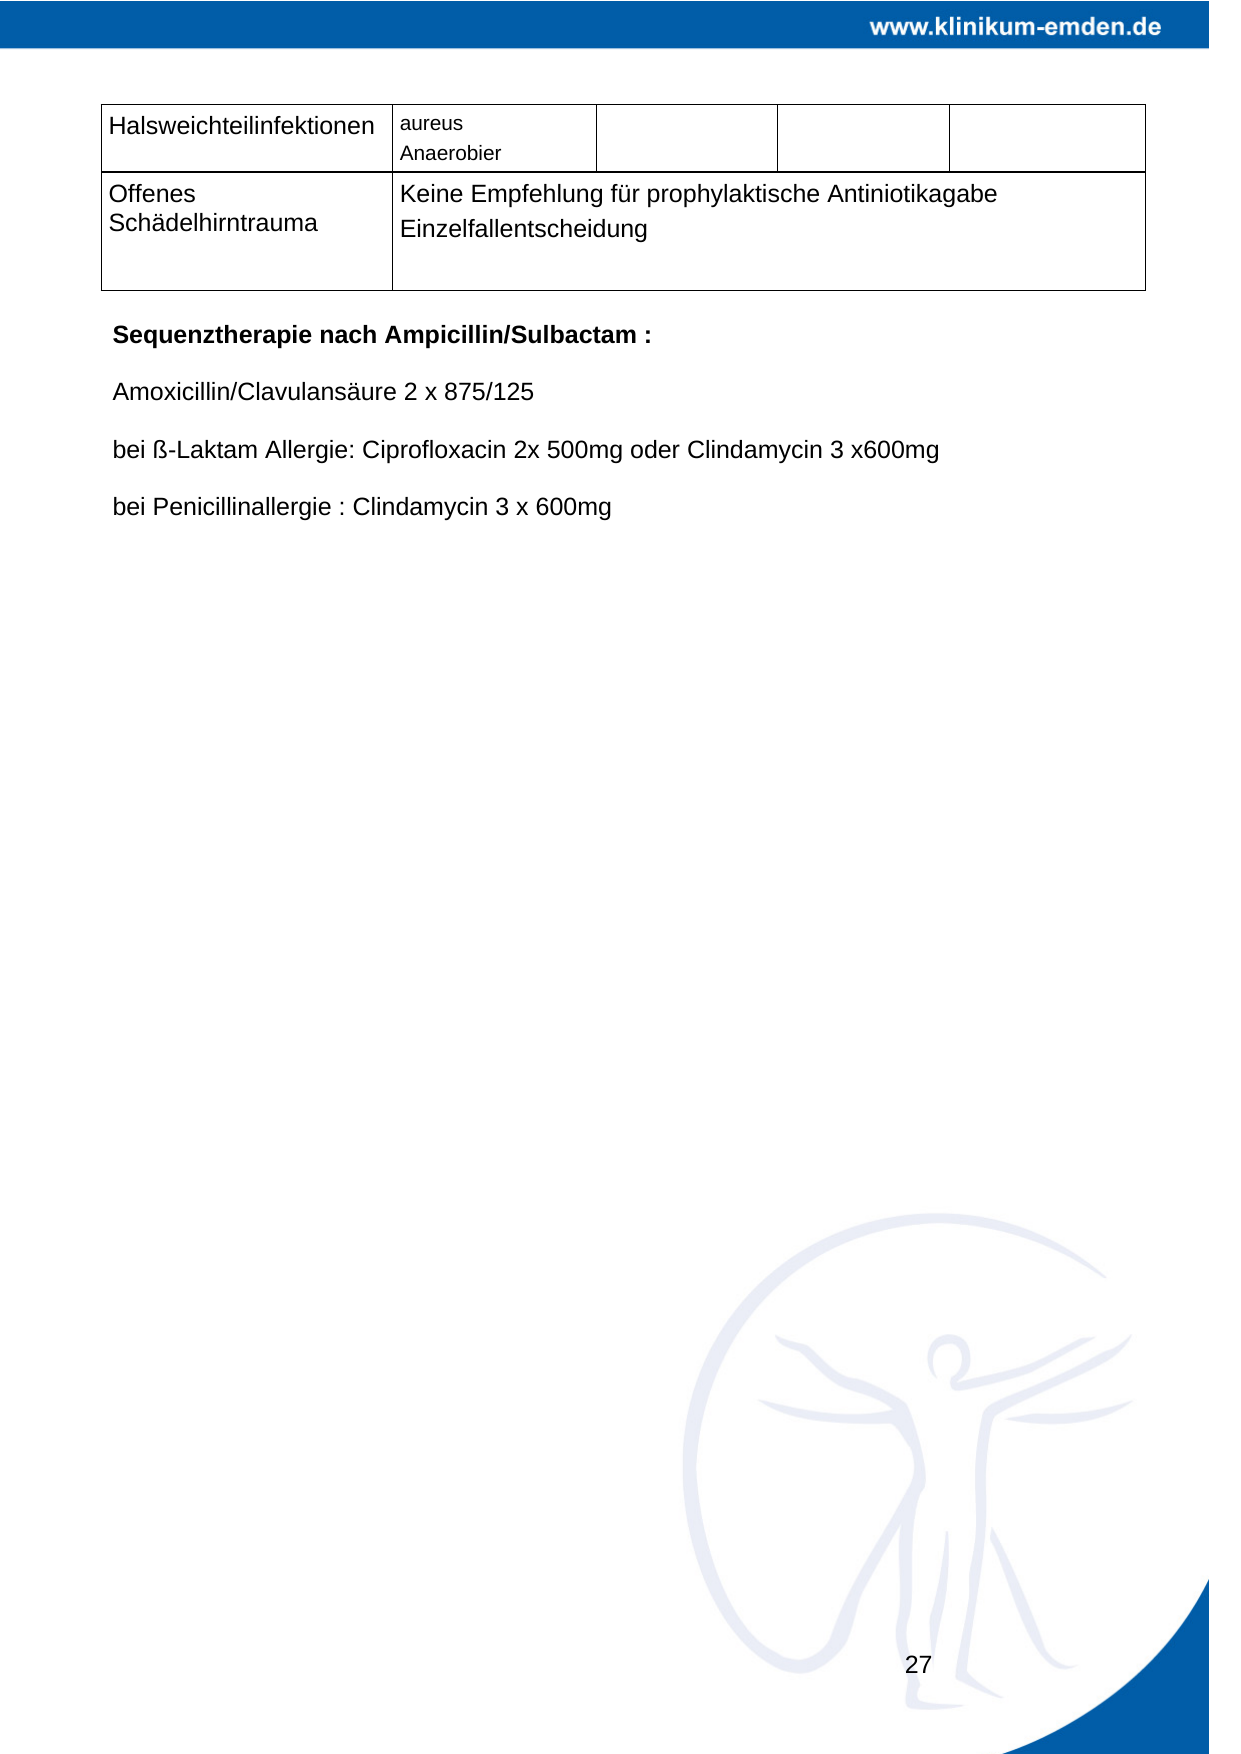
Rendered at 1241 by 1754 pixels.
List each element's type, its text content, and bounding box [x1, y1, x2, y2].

text bei ß-Laktam Allergie: Ciprofloxacin 2x 500mg oder Clindamycin 3 x600mg [112, 434, 1157, 463]
table_cell [778, 105, 949, 171]
table_cell [950, 105, 1145, 171]
table_cell [597, 105, 777, 171]
picture [0, 1, 1209, 1754]
table_cell Keine Empfehlung für prophylaktische Antiniotikagabe Einzelfallentscheidung [393, 173, 1145, 290]
table_cell aureus Anaerobier [393, 105, 596, 171]
text Sequenztherapie nach Ampicillin/Sulbactam : [112, 319, 1157, 348]
table_cell Halsweichteilinfektionen [102, 105, 392, 171]
table_cell Offenes Schädelhirntrauma [102, 173, 392, 290]
text bei Penicillinallergie : Clindamycin 3 x 600mg [112, 492, 1157, 521]
text Amoxicillin/Clavulansäure 2 x 875/125 [112, 377, 1157, 406]
